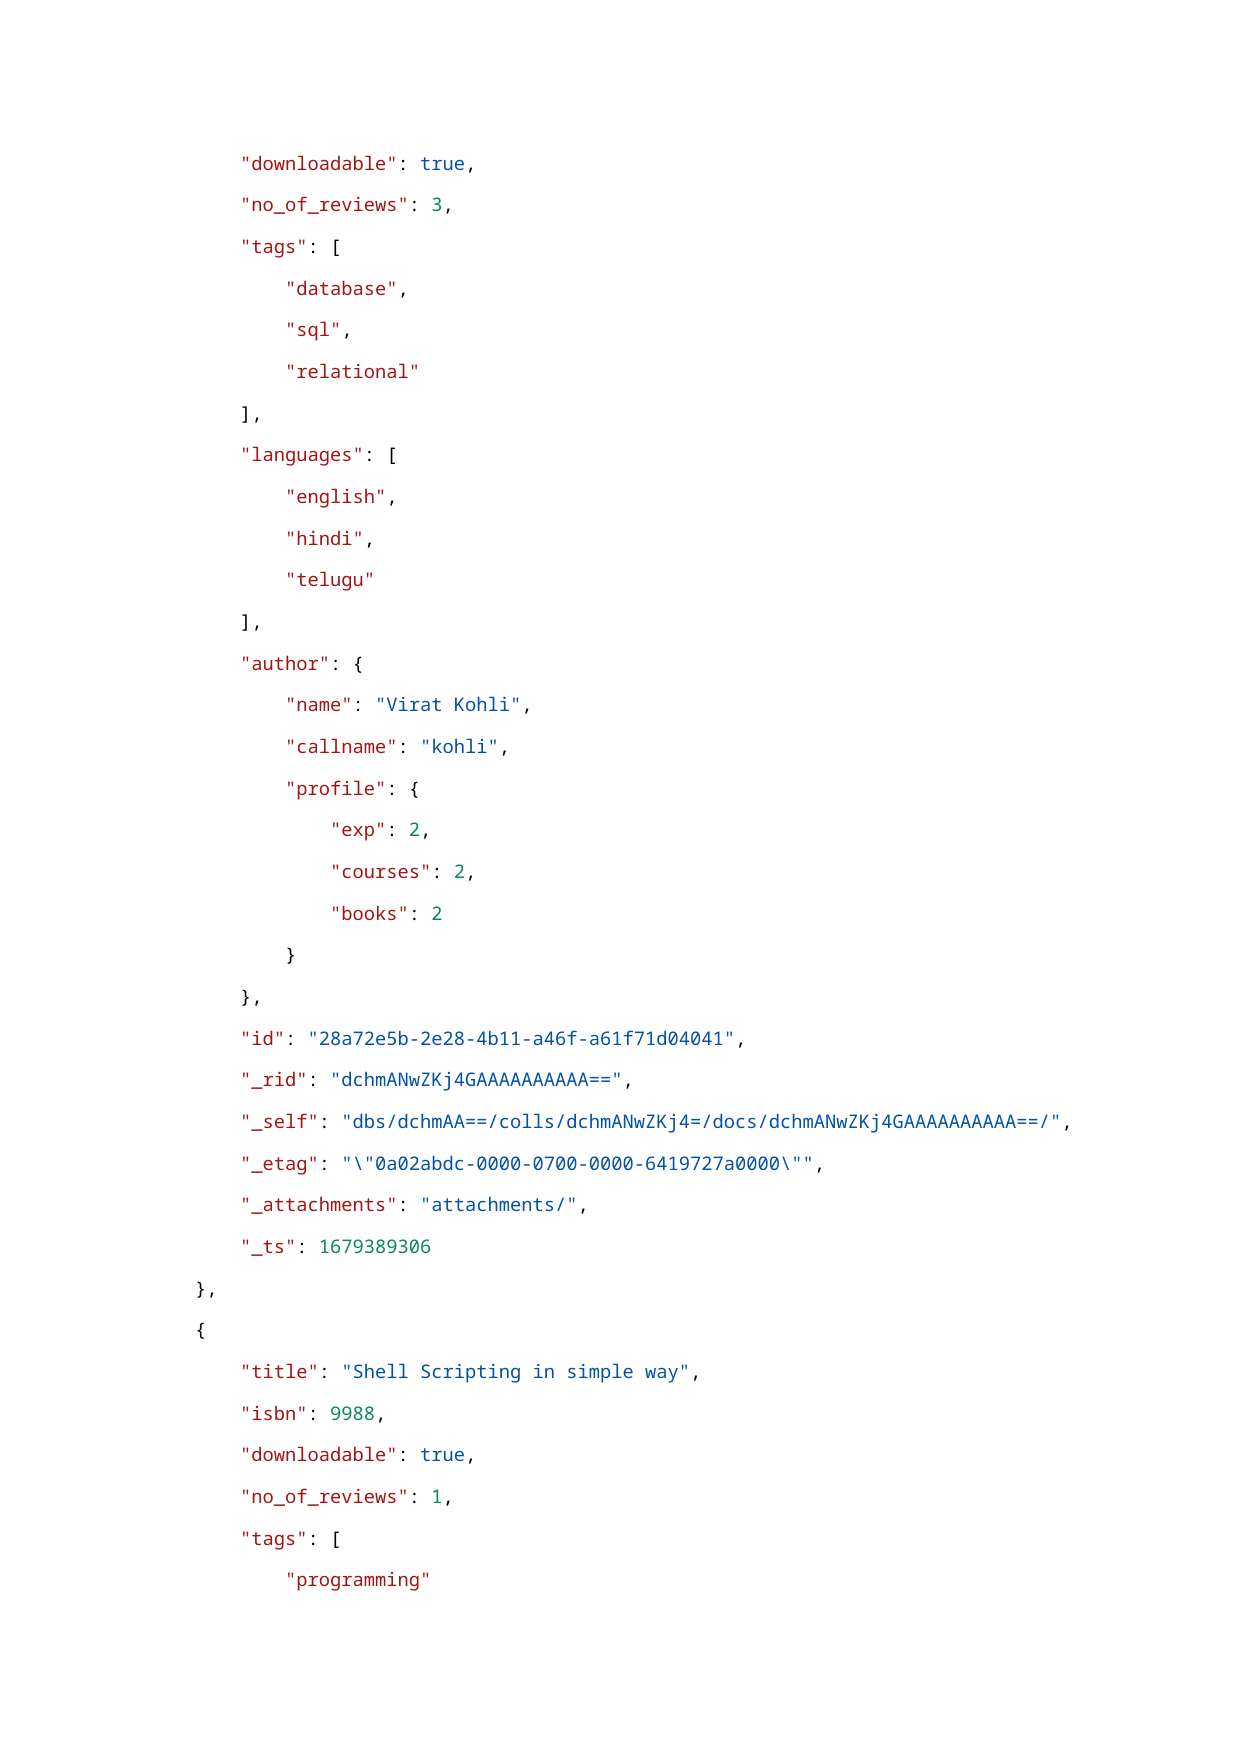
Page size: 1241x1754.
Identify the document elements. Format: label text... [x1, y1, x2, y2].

text "author": { [150, 650, 1090, 675]
text "no_of_reviews": 1, [150, 1483, 1090, 1508]
text "_etag": "\"0a02abdc-0000-0700-0000-6419727a0000\"", [150, 1150, 1090, 1175]
text "_attachments": "attachments/", [150, 1192, 1090, 1217]
text "programming" [150, 1567, 1090, 1592]
text "name": "Virat Kohli", [150, 692, 1090, 717]
text "downloadable": true, [150, 1442, 1090, 1467]
text "exp": 2, [150, 817, 1090, 842]
text "tags": [ [150, 233, 1090, 258]
text "_rid": "dchmANwZKj4GAAAAAAAAAA==", [150, 1067, 1090, 1092]
text "sql", [150, 317, 1090, 342]
text } [150, 942, 1090, 967]
text "telugu" [150, 567, 1090, 592]
text "isbn": 9988, [150, 1400, 1090, 1425]
text "_self": "dbs/dchmAA==/colls/dchmANwZKj4=/docs/dchmANwZKj4GAAAAAAAAAA==/", [150, 1108, 1090, 1133]
text "_ts": 1679389306 [150, 1233, 1090, 1258]
text "id": "28a72e5b-2e28-4b11-a46f-a61f71d04041", [150, 1025, 1090, 1050]
text }, [150, 1275, 1090, 1300]
text "title": "Shell Scripting in simple way", [150, 1358, 1090, 1383]
text "tags": [ [150, 1525, 1090, 1550]
text "hindi", [150, 525, 1090, 550]
text ], [150, 608, 1090, 633]
text "callname": "kohli", [150, 733, 1090, 758]
text "no_of_reviews": 3, [150, 192, 1090, 217]
text "downloadable": true, [150, 150, 1090, 175]
text "english", [150, 483, 1090, 508]
text "database", [150, 275, 1090, 300]
text "courses": 2, [150, 858, 1090, 883]
text "books": 2 [150, 900, 1090, 925]
text }, [150, 983, 1090, 1008]
text "relational" [150, 358, 1090, 383]
text { [150, 1317, 1090, 1342]
text ], [150, 400, 1090, 425]
text "languages": [ [150, 442, 1090, 467]
text "profile": { [150, 775, 1090, 800]
